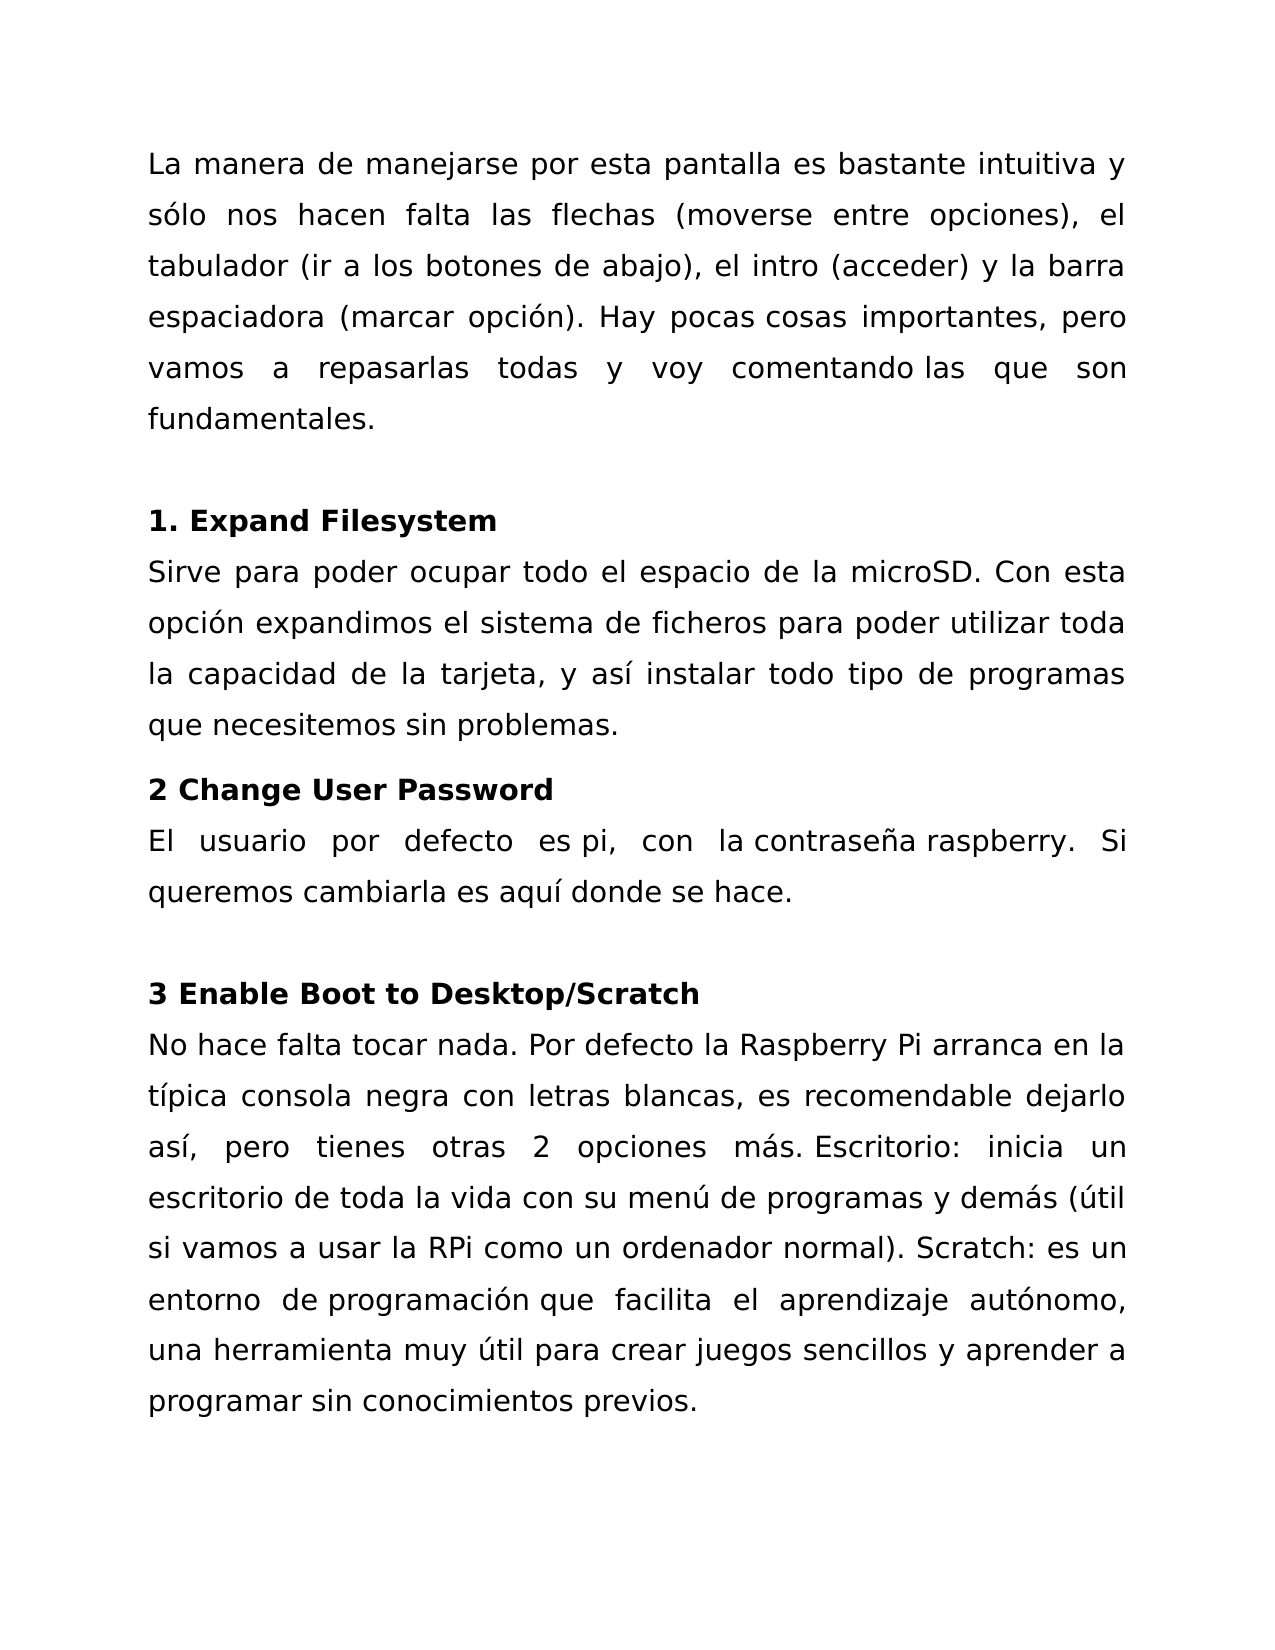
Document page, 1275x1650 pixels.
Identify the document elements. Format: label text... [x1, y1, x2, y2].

text El usuario por defecto es pi, con la contraseña raspberry. Si queremos cambiarla es aquí donde se hace. [148, 824, 1127, 909]
subtitle 2 Change User Password [148, 773, 1127, 807]
text Sirve para poder ocupar todo el espacio de la microSD. Con esta opción expandimos el sistema de ficheros para poder utilizar toda la capacidad de la tarjeta, y así instalar todo tipo de programas que necesitemos sin problemas. [148, 555, 1127, 742]
subtitle 1. Expand Filesystem [148, 504, 1127, 538]
subtitle 3 Enable Boot to Desktop/Scratch [148, 977, 1127, 1011]
text La manera de manejarse por esta pantalla es bastante intuitiva y sólo nos hacen falta las flechas (moverse entre opciones), el tabulador (ir a los botones de abajo), el intro (acceder) y la barra espaciadora (marcar opción). Hay pocas cosas importantes, pero vamos a repasarlas todas y voy comentando las que son fundamentales. [148, 148, 1127, 436]
text No hace falta tocar nada. Por defecto la Raspberry Pi arranca en la típica consola negra con letras blancas, es recomendable dejarlo así, pero tienes otras 2 opciones más. Escritorio: inicia un escritorio de toda la vida con su menú de programas y demás (útil si vamos a usar la RPi como un ordenador normal). Scratch: es un entorno de programación que facilita el aprendizaje autónomo, una herramienta muy útil para crear juegos sencillos y aprender a programar sin conocimientos previos. [148, 1028, 1127, 1419]
